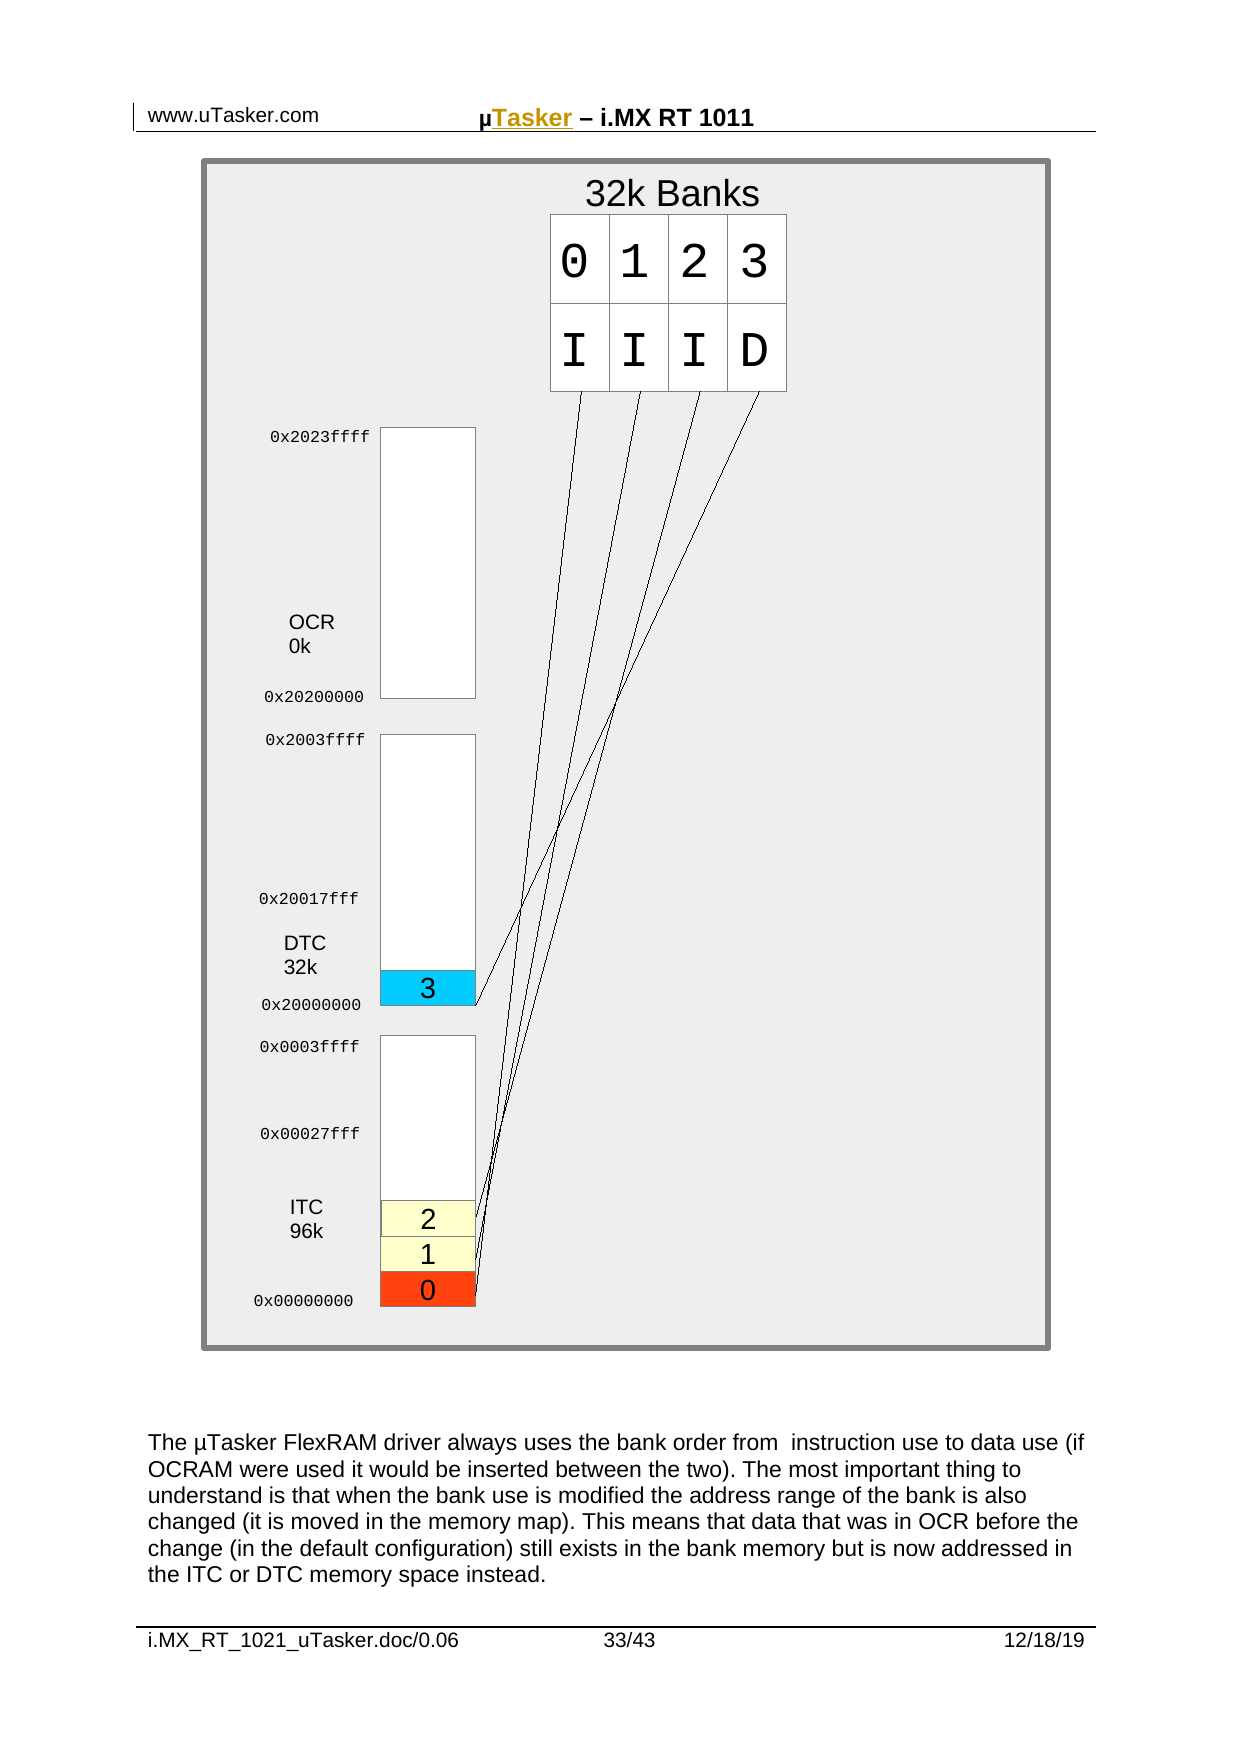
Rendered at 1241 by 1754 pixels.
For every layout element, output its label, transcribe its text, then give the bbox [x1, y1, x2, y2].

text The µTasker FlexRAM driver always uses the bank order from instruction use to data use (if OCRAM were used it would be inserted between the two). The most important thing to understand is that when the bank use is modified the address range of the bank is also changed (it is moved in the memory map). This means that data that was in OCR before the change (in the default configuration) still exists in the bank memory but is now addressed in the ITC or DTC memory space instead. [148, 1429, 1093, 1587]
